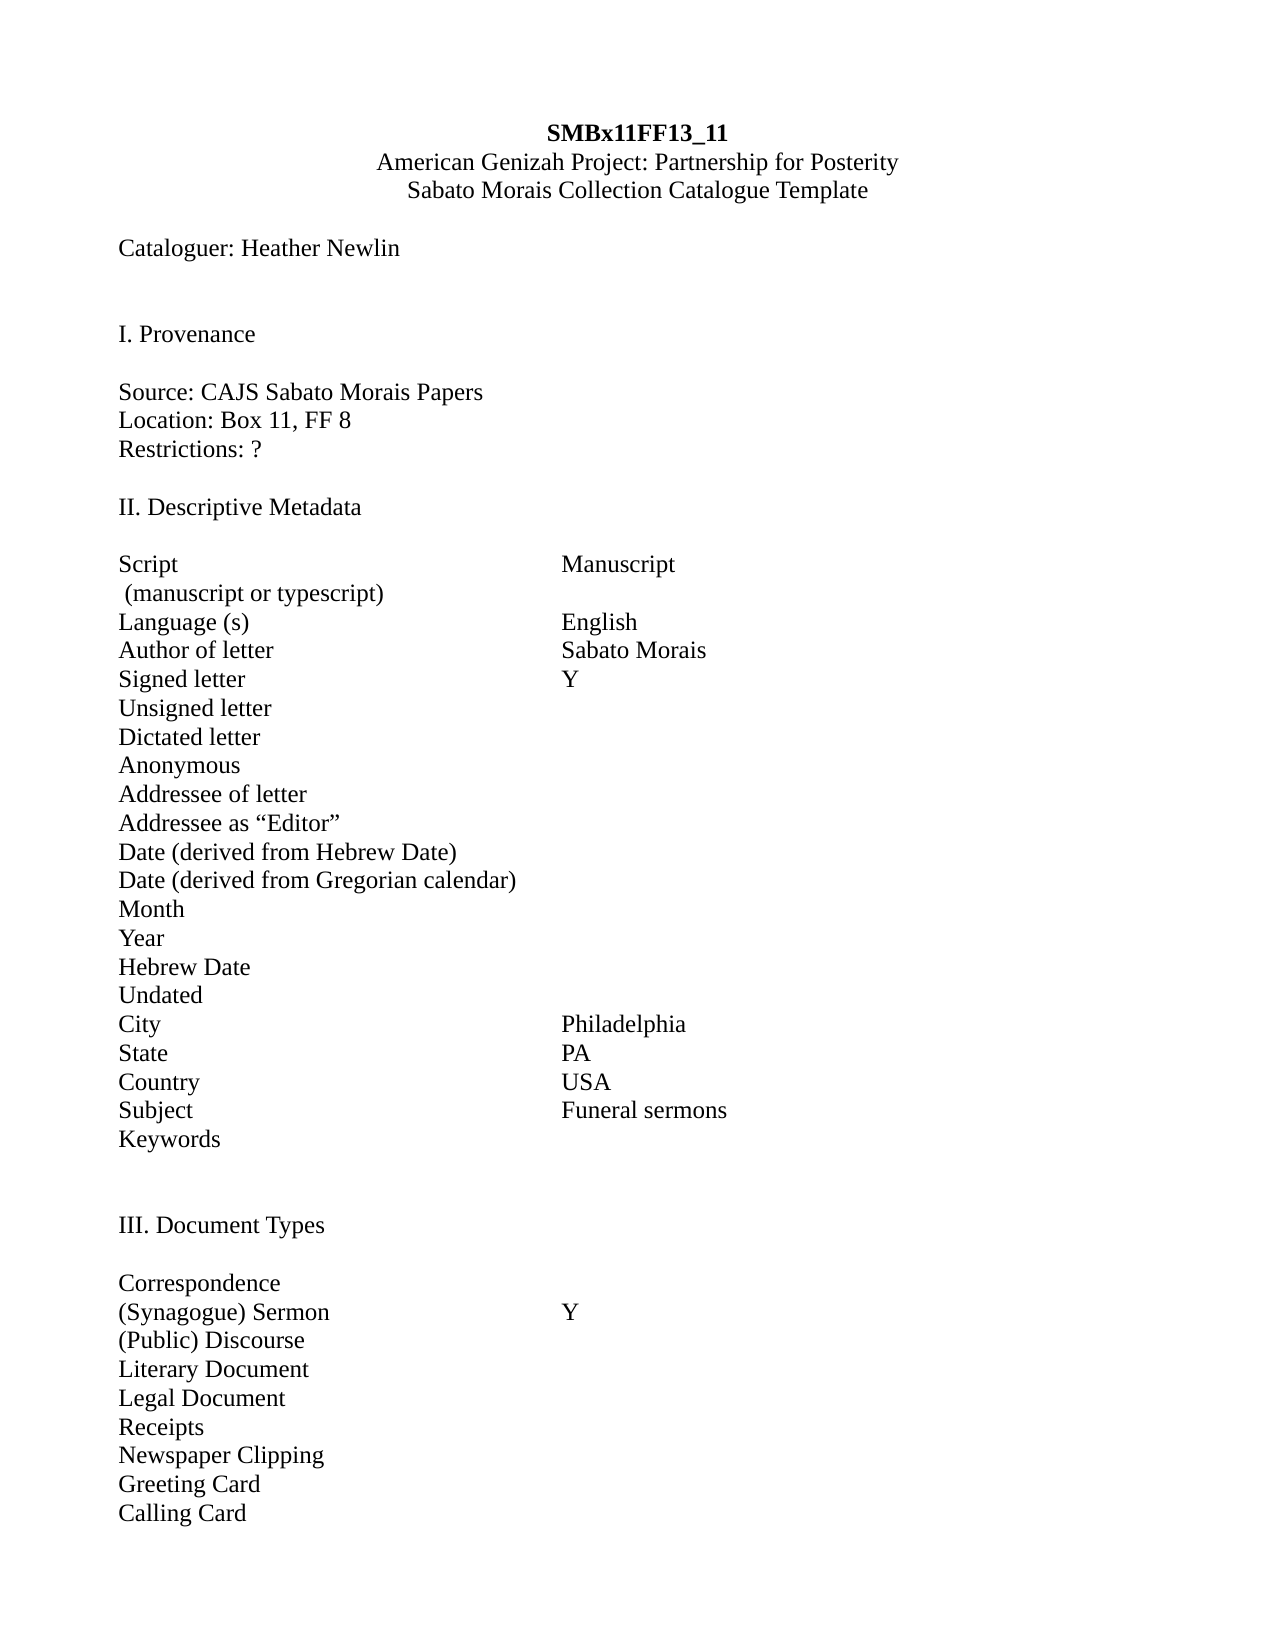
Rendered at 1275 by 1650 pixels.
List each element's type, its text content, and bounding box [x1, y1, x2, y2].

text Sabato Morais Collection Catalogue Template [118, 176, 1157, 204]
text Addressee of letter [118, 779, 1157, 808]
text Literary Document [118, 1354, 1157, 1383]
text (manuscript or typescript) [118, 578, 1157, 607]
text Anonymous [118, 751, 1157, 779]
text Receipts [118, 1412, 1157, 1441]
text Greeting Card [118, 1469, 1157, 1498]
text I. Provenance [118, 319, 1157, 348]
text City Philadelphia [118, 1009, 1157, 1038]
text Script Manuscript [118, 549, 1157, 578]
text American Genizah Project: Partnership for Posterity [118, 147, 1157, 176]
text Legal Document [118, 1383, 1157, 1412]
text Unsigned letter [118, 693, 1157, 722]
text Language (s) English [118, 607, 1157, 636]
text (Synagogue) Sermon Y [118, 1297, 1157, 1326]
text Country USA [118, 1067, 1157, 1096]
text SMBx11FF13_11 [118, 118, 1157, 147]
text (Public) Discourse [118, 1326, 1157, 1354]
text III. Document Types [118, 1211, 1157, 1239]
text Month [118, 894, 1157, 923]
text II. Descriptive Metadata [118, 492, 1157, 521]
text Subject Funeral sermons [118, 1096, 1157, 1124]
text Restrictions: ? [118, 434, 1157, 463]
text Signed letter Y [118, 664, 1157, 693]
text Dictated letter [118, 722, 1157, 751]
text Source: CAJS Sabato Morais Papers [118, 377, 1157, 406]
text Newspaper Clipping [118, 1441, 1157, 1469]
text Year [118, 923, 1157, 952]
text Keywords [118, 1124, 1157, 1153]
text Cataloguer: Heather Newlin [118, 233, 1157, 262]
text Author of letter Sabato Morais [118, 636, 1157, 664]
text Addressee as “Editor” [118, 808, 1157, 837]
text Date (derived from Gregorian calendar) [118, 866, 1157, 894]
text Correspondence [118, 1268, 1157, 1297]
text Location: Box 11, FF 8 [118, 406, 1157, 434]
text State PA [118, 1038, 1157, 1067]
text Hebrew Date [118, 952, 1157, 981]
text Date (derived from Hebrew Date) [118, 837, 1157, 866]
text Calling Card [118, 1498, 1157, 1527]
text Undated [118, 981, 1157, 1009]
